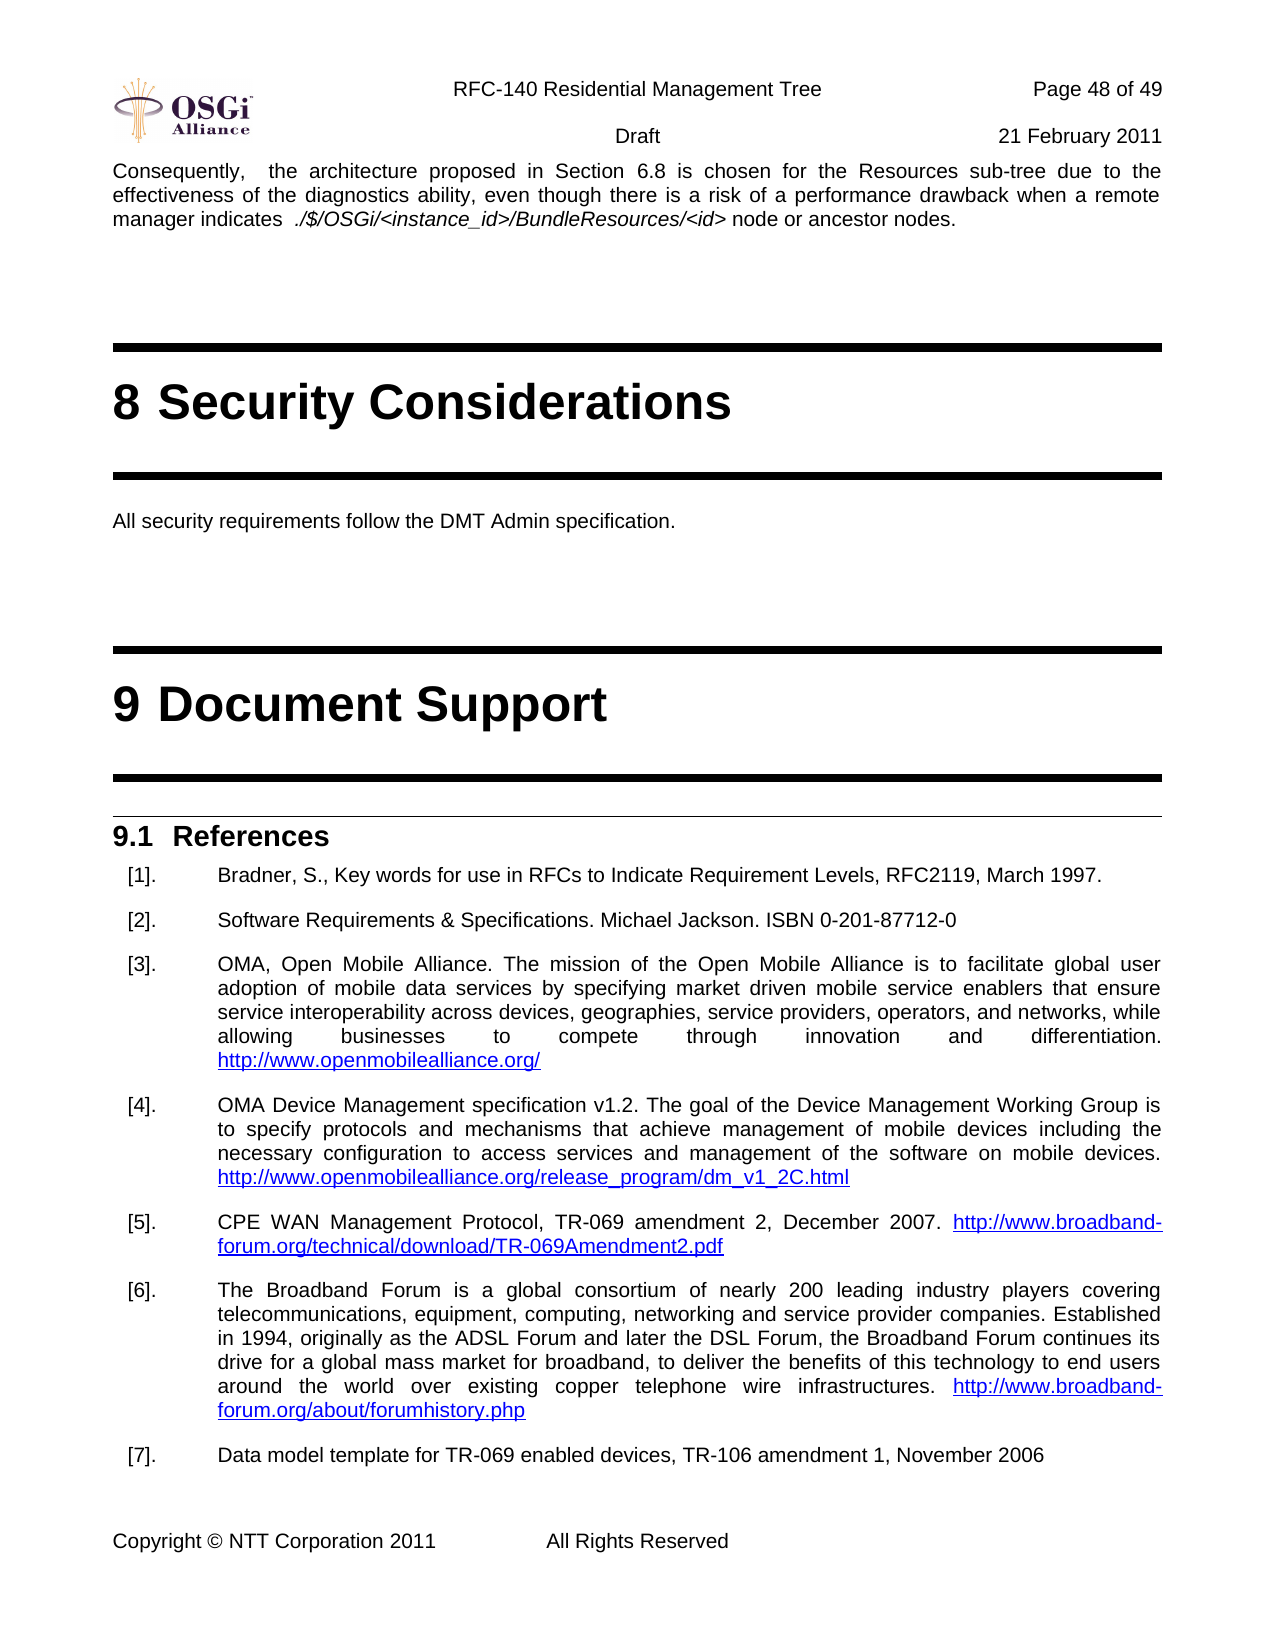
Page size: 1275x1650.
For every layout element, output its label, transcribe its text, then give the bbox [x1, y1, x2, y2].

list Bradner, S., Key words for use in RFCs to Indicate Requirement Levels, RFC2119, March 1997. [127, 863, 1162, 887]
text All security requirements follow the DMT Admin specification. [112, 509, 1162, 533]
list OMA Device Management specification v1.2. The goal of the Device Management Working Group is to specify protocols and mechanisms that achieve management of mobile devices including the necessary configuration to access services and management of the software on mobile devices. http://www.openmobilealliance.org/release_program/dm_v1_2C.html [127, 1093, 1162, 1189]
subtitle Document Support [112, 647, 1162, 782]
picture [114, 78, 254, 143]
list CPE WAN Management Protocol, TR-069 amendment 2, December 2007. http://www.broadband-forum.org/technical/download/TR-069Amendment2.pdf [127, 1209, 1162, 1257]
list Software Requirements & Specifications. Michael Jackson. ISBN 0-201-87712-0 [127, 907, 1162, 931]
subtitle References [112, 817, 1162, 852]
subtitle Security Considerations [112, 344, 1162, 480]
text Consequently, the architecture proposed in Section 6.8 is chosen for the Resources sub-tree due to the effectiveness of the diagnostics ability, even though there is a risk of a performance drawback when a remote manager indicates ./$/OSGi/<instance_id>/BundleResources/<id> node or ancestor nodes. [112, 159, 1162, 231]
list Data model template for TR-069 enabled devices, TR-106 amendment 1, November 2006 [127, 1443, 1162, 1467]
list The Broadband Forum is a global consortium of nearly 200 leading industry players covering telecommunications, equipment, computing, networking and service provider companies. Established in 1994, originally as the ADSL Forum and later the DSL Forum, the Broadband Forum continues its drive for a global mass market for broadband, to deliver the benefits of this technology to end users around the world over existing copper telephone wire infrastructures. http://www.broadband-forum.org/about/forumhistory.php [127, 1278, 1162, 1422]
list OMA, Open Mobile Alliance. The mission of the Open Mobile Alliance is to facilitate global user adoption of mobile data services by specifying market driven mobile service enablers that ensure service interoperability across devices, geographies, service providers, operators, and networks, while allowing businesses to compete through innovation and differentiation. http://www.openmobilealliance.org/ [127, 952, 1162, 1072]
